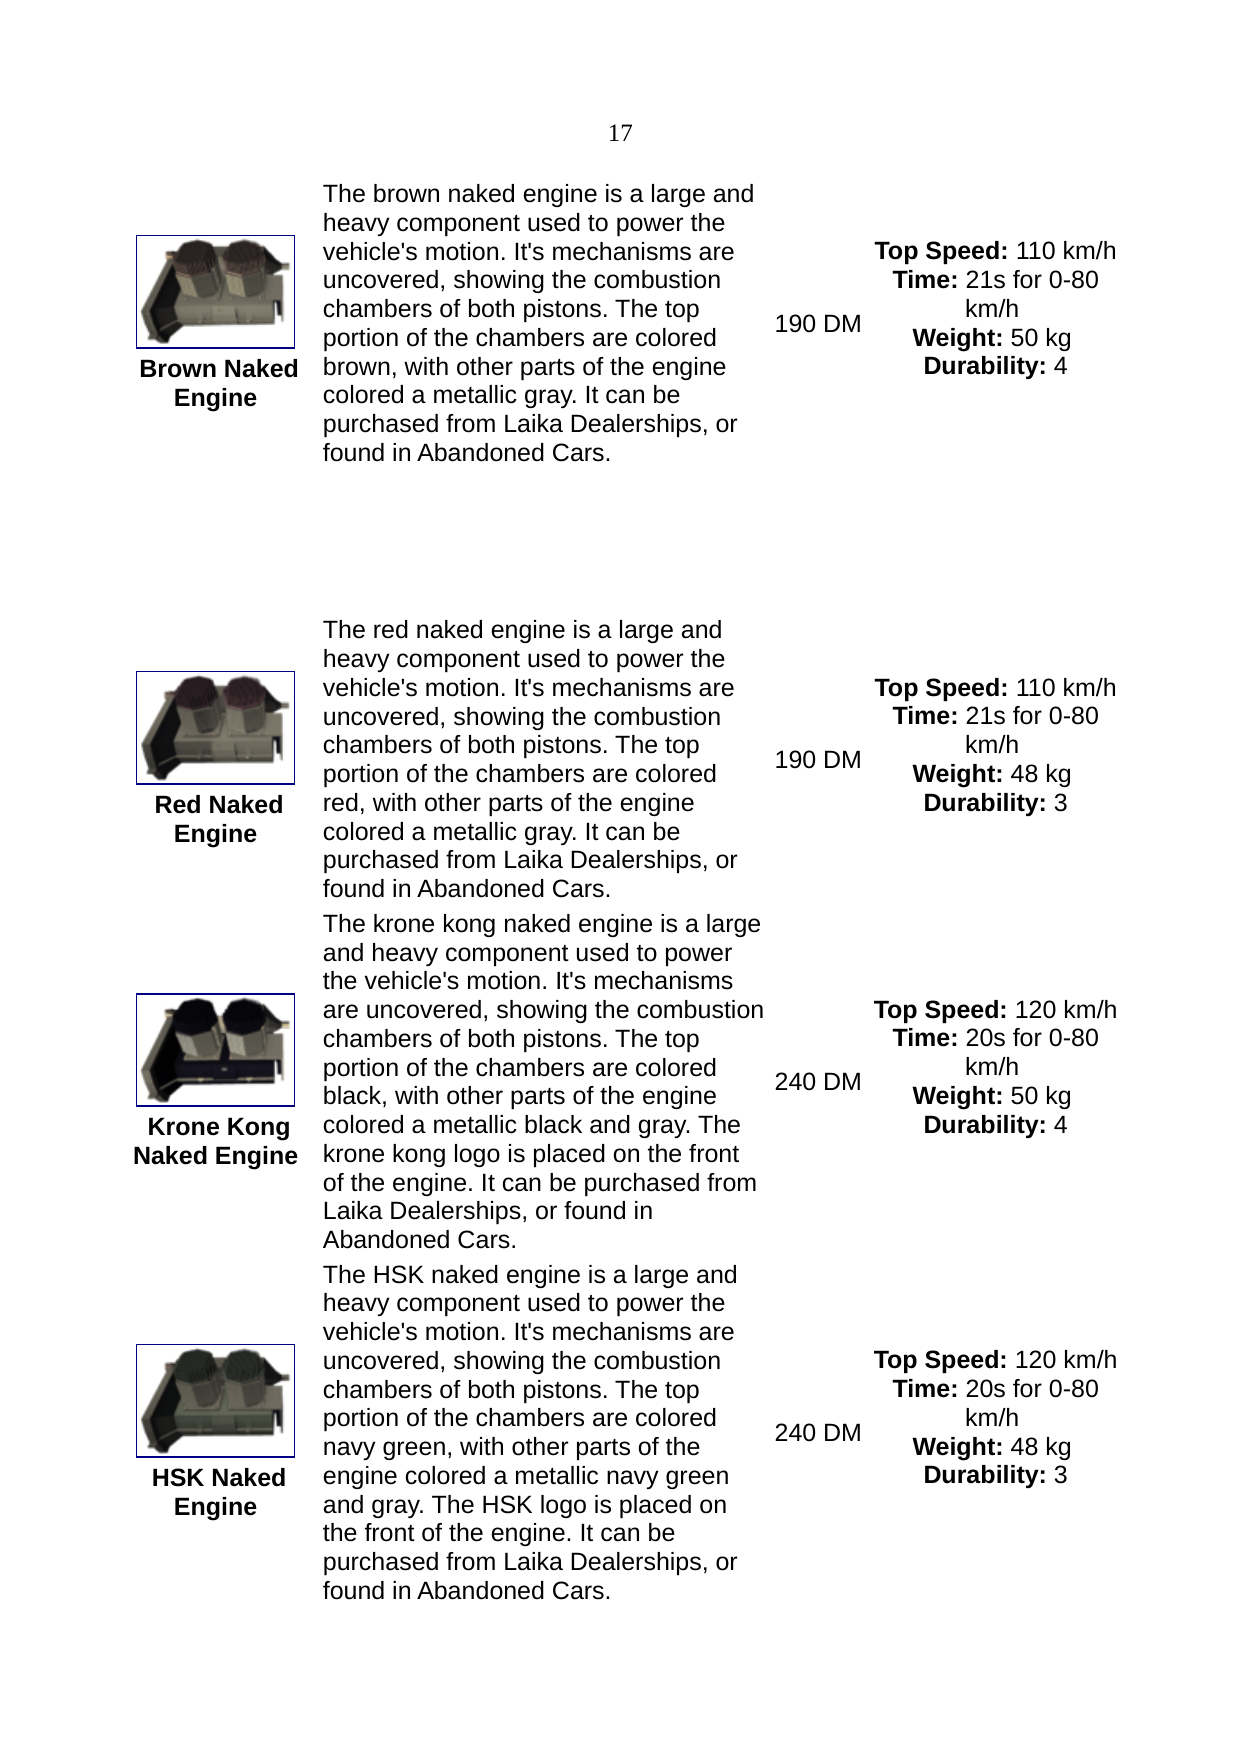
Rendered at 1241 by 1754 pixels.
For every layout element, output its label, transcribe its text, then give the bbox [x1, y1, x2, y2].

table_cell Top Speed: 120 km/h Time: 20s for 0-80 km/h Weight: 50 kg Durability: 4 [868, 906, 1123, 1257]
table_header Top Speed: 110 km/h Time: 21s for 0-80 km/h Weight: 48 kg Durability: 3 [868, 613, 1123, 906]
table_cell HSK Naked Engine [118, 1257, 320, 1607]
table_cell The HSK naked engine is a large and heavy component used to power the vehicle's motion. It's mechanisms are uncovered, showing the combustion chambers of both pistons. The top portion of the chambers are colored navy green, with other parts of the engine colored a metallic navy green and gray. The HSK logo is placed on the front of the engine. It can be purchased from Laika Dealerships, or found in Abandoned Cars. [320, 1257, 768, 1607]
picture [137, 1345, 294, 1456]
picture [137, 672, 294, 783]
picture [137, 236, 294, 347]
picture [137, 995, 294, 1105]
table_cell Top Speed: 120 km/h Time: 20s for 0-80 km/h Weight: 48 kg Durability: 3 [868, 1257, 1123, 1607]
table_cell 240 DM [768, 1257, 868, 1607]
table_header The red naked engine is a large and heavy component used to power the vehicle's motion. It's mechanisms are uncovered, showing the combustion chambers of both pistons. The top portion of the chambers are colored red, with other parts of the engine colored a metallic gray. It can be purchased from Laika Dealerships, or found in Abandoned Cars. [320, 613, 768, 906]
table_cell Brown Naked Engine [118, 176, 320, 470]
table_cell The brown naked engine is a large and heavy component used to power the vehicle's motion. It's mechanisms are uncovered, showing the combustion chambers of both pistons. The top portion of the chambers are colored brown, with other parts of the engine colored a metallic gray. It can be purchased from Laika Dealerships, or found in Abandoned Cars. [320, 176, 768, 470]
table_cell 190 DM [768, 176, 868, 470]
table_header 190 DM [768, 613, 868, 906]
table_cell Top Speed: 110 km/h Time: 21s for 0-80 km/h Weight: 50 kg Durability: 4 [868, 176, 1123, 470]
table_header Red Naked Engine [118, 613, 320, 906]
table_cell 240 DM [768, 906, 868, 1257]
table_cell Krone Kong Naked Engine [118, 906, 320, 1257]
table_cell The krone kong naked engine is a large and heavy component used to power the vehicle's motion. It's mechanisms are uncovered, showing the combustion chambers of both pistons. The top portion of the chambers are colored black, with other parts of the engine colored a metallic black and gray. The krone kong logo is placed on the front of the engine. It can be purchased from Laika Dealerships, or found in Abandoned Cars. [320, 906, 768, 1257]
